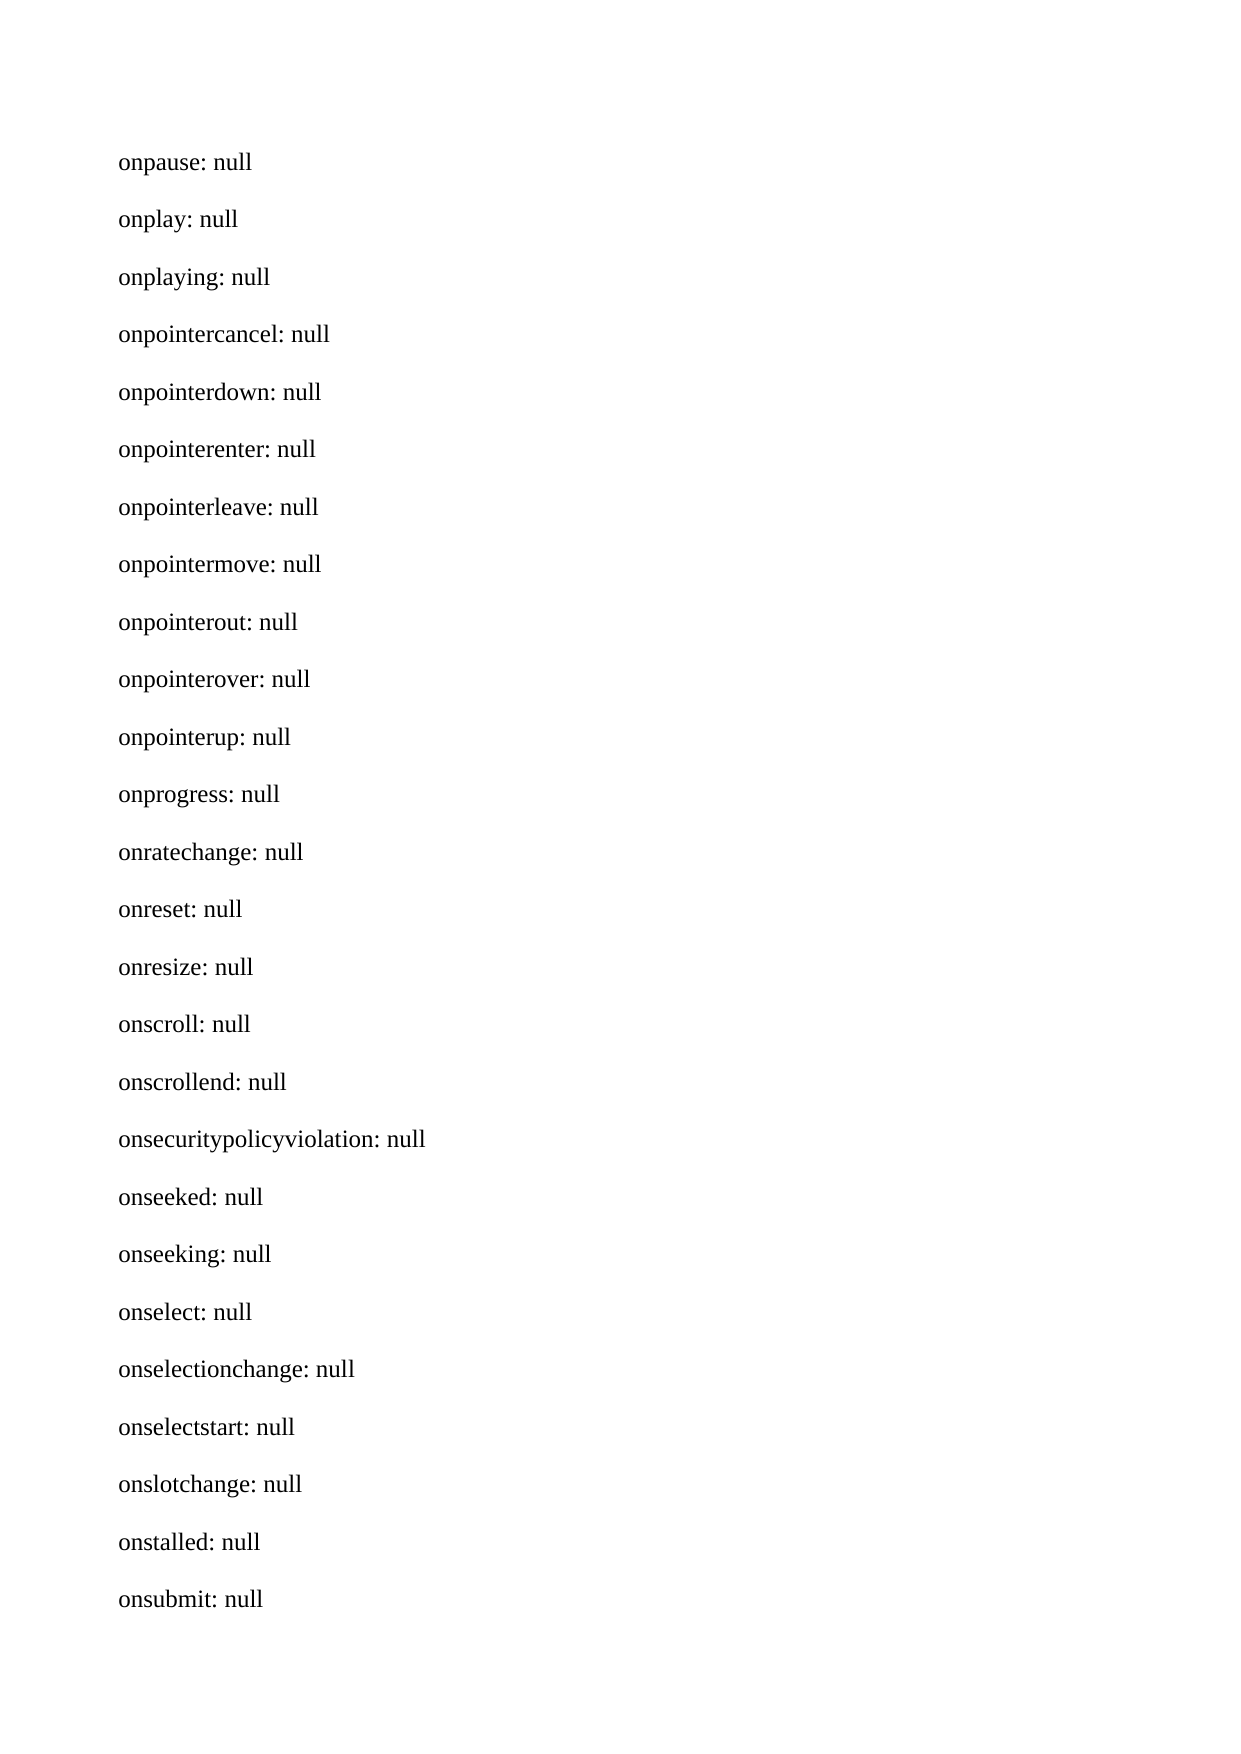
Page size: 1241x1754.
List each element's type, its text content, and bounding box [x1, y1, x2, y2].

text onselectionchange: null [118, 1354, 1122, 1383]
text ​​ [118, 1268, 1122, 1297]
text onsubmit: null [118, 1584, 1122, 1613]
text onreset: null [118, 894, 1122, 923]
text onpointerdown: null [118, 377, 1122, 406]
text onseeked: null [118, 1182, 1122, 1211]
text ​​ [118, 1441, 1122, 1469]
text onscrollend: null [118, 1067, 1122, 1096]
text onprogress: null [118, 779, 1122, 808]
text onscroll: null [118, 1009, 1122, 1038]
text onpointerenter: null [118, 434, 1122, 463]
text ​​ [118, 1498, 1122, 1527]
text ​​ [118, 348, 1122, 377]
text ​​ [118, 1153, 1122, 1182]
text ​​ [118, 463, 1122, 492]
text onpointermove: null [118, 549, 1122, 578]
text ​​ [118, 981, 1122, 1009]
text onslotchange: null [118, 1469, 1122, 1498]
text onpause: null [118, 147, 1122, 176]
text ​​ [118, 176, 1122, 204]
text ​​ [118, 1211, 1122, 1239]
text onplay: null [118, 204, 1122, 233]
text onpointerover: null [118, 664, 1122, 693]
text ​​ [118, 1326, 1122, 1354]
text ​​ [118, 751, 1122, 779]
text onplaying: null [118, 262, 1122, 291]
text ​​ [118, 1096, 1122, 1124]
text onstalled: null [118, 1527, 1122, 1556]
text ​​ [118, 866, 1122, 894]
text onsecuritypolicyviolation: null [118, 1124, 1122, 1153]
text ​​ [118, 693, 1122, 722]
text onseeking: null [118, 1239, 1122, 1268]
text onresize: null [118, 952, 1122, 981]
text ​​ [118, 578, 1122, 607]
text ​​ [118, 923, 1122, 952]
text ​​ [118, 406, 1122, 434]
text ​​ [118, 1556, 1122, 1584]
text ​​ [118, 1038, 1122, 1067]
text ​​ [118, 636, 1122, 664]
text onpointerout: null [118, 607, 1122, 636]
text ​​ [118, 233, 1122, 262]
text onselect: null [118, 1297, 1122, 1326]
text ​​ [118, 808, 1122, 837]
text onpointercancel: null [118, 319, 1122, 348]
text onpointerup: null [118, 722, 1122, 751]
text onselectstart: null [118, 1412, 1122, 1441]
text onratechange: null [118, 837, 1122, 866]
text onpointerleave: null [118, 492, 1122, 521]
text ​​ [118, 1383, 1122, 1412]
text ​​ [118, 118, 1122, 147]
text ​​ [118, 291, 1122, 319]
text ​​ [118, 521, 1122, 549]
